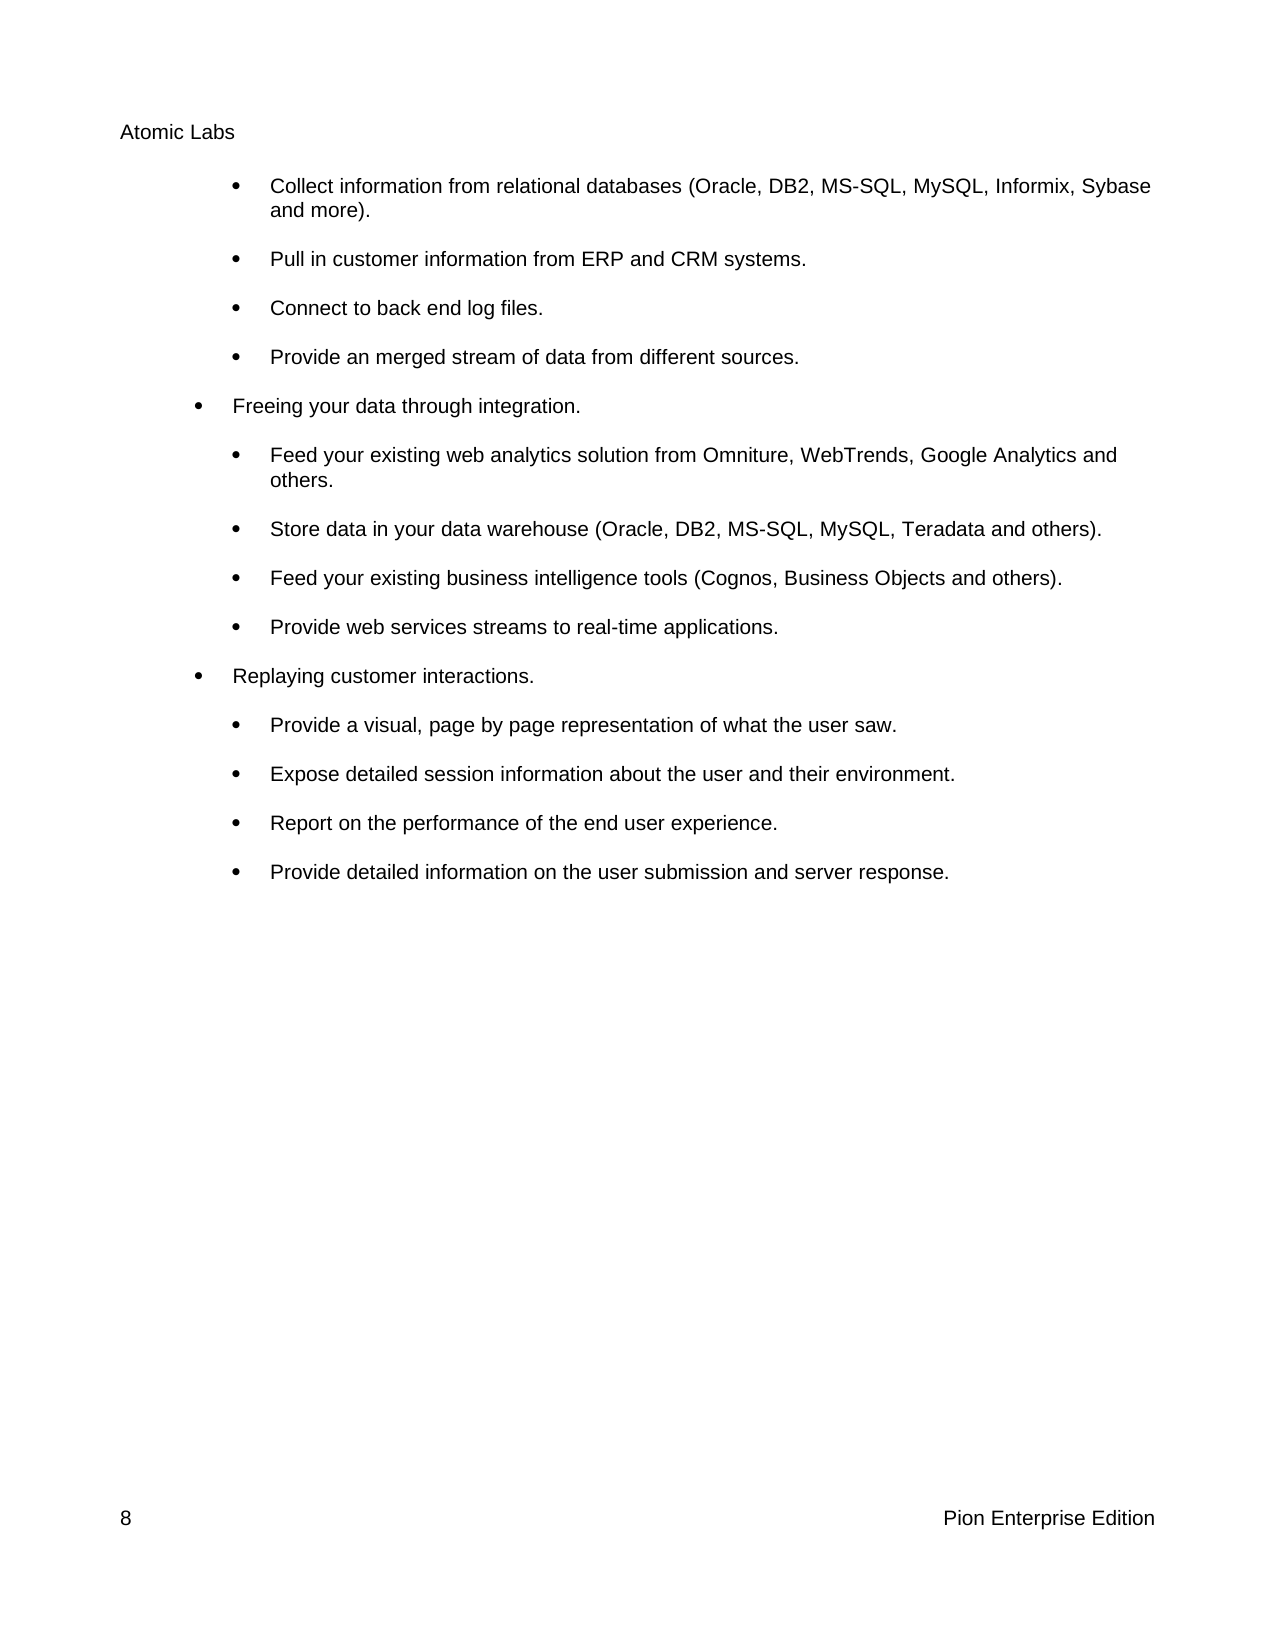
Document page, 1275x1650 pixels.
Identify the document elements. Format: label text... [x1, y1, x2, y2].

list Provide a visual, page by page representation of what the user saw. [232, 713, 1155, 737]
list Replaying customer interactions. [195, 664, 1155, 688]
list Collect information from relational databases (Oracle, DB2, MS-SQL, MySQL, Informix, Sybase and more). [232, 174, 1155, 222]
list Expose detailed session information about the user and their environment. [232, 762, 1155, 786]
list Provide detailed information on the user submission and server response. [232, 860, 1155, 884]
list Feed your existing web analytics solution from Omniture, WebTrends, Google Analytics and others. [232, 443, 1155, 492]
list Connect to back end log files. [232, 296, 1155, 320]
list Provide web services streams to real-time applications. [232, 615, 1155, 639]
list Provide an merged stream of data from different sources. [232, 345, 1155, 369]
list Freeing your data through integration. [195, 394, 1155, 418]
list Feed your existing business intelligence tools (Cognos, Business Objects and others). [232, 566, 1155, 590]
list Report on the performance of the end user experience. [232, 811, 1155, 835]
list Store data in your data warehouse (Oracle, DB2, MS-SQL, MySQL, Teradata and others). [232, 517, 1155, 541]
list Pull in customer information from ERP and CRM systems. [232, 247, 1155, 271]
